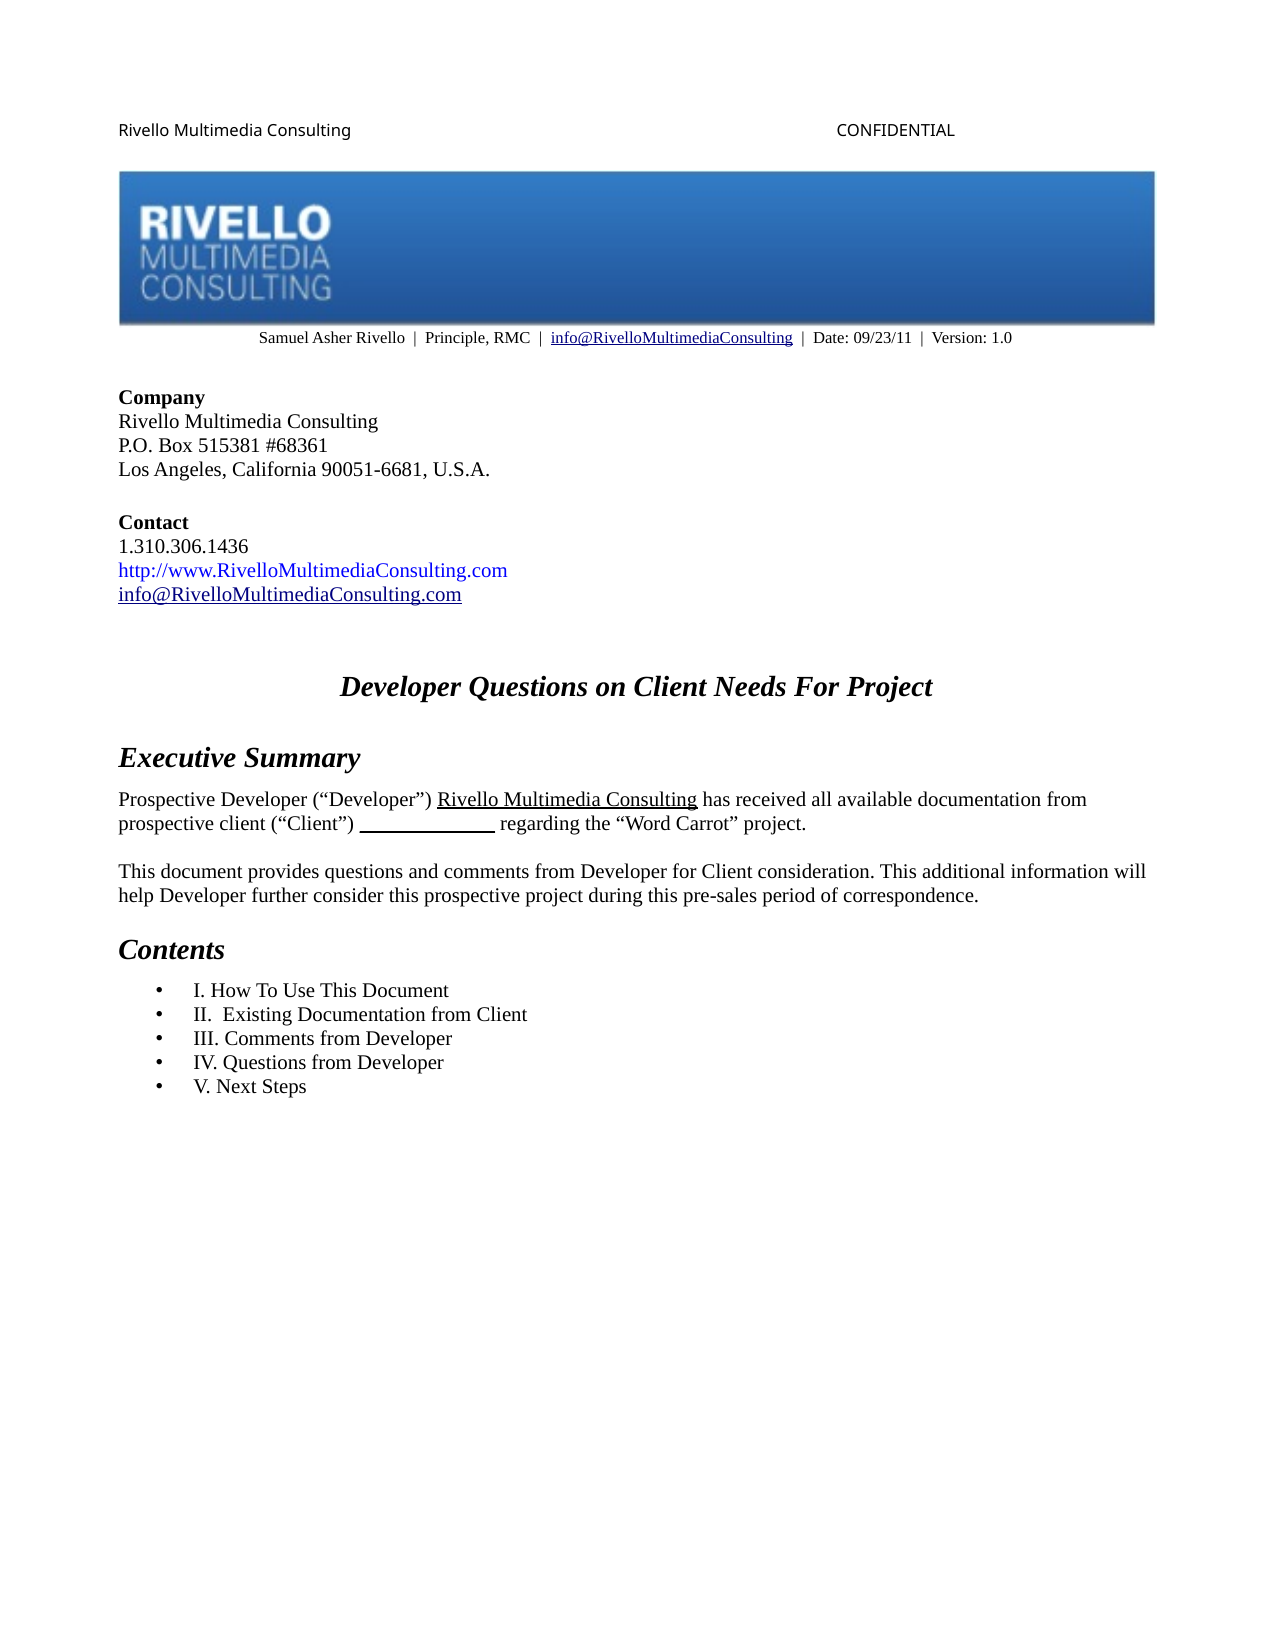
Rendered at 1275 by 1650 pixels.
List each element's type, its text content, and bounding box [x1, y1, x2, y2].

subtitle Developer Questions on Client Needs For Project [118, 669, 1157, 703]
text Samuel Asher Rivello | Principle, RMC | info@RivelloMultimediaConsulting | Date: 09/23/11 | Version: 1.0 [118, 328, 1157, 347]
text Contact [118, 510, 1157, 534]
text Los Angeles, California 90051-6681, U.S.A. [118, 457, 1157, 481]
subtitle Executive Summary [118, 741, 1157, 774]
picture [118, 170, 1157, 328]
list IV. Questions from Developer [156, 1050, 1157, 1074]
list II. Existing Documentation from Client [156, 1002, 1157, 1026]
text Company [118, 385, 1157, 409]
list III. Comments from Developer [156, 1026, 1157, 1050]
text Prospective Developer (“Developer”) Rivello Multimedia Consulting has received all available documentation from prospective client (“Client”) _____________ regarding the “Word Carrot” project. [118, 787, 1157, 835]
text 1.310.306.1436 [118, 534, 1157, 558]
text This document provides questions and comments from Developer for Client consideration. This additional information will help Developer further consider this prospective project during this pre-sales period of correspondence. [118, 859, 1157, 907]
text http://www.RivelloMultimediaConsulting.com [118, 558, 1157, 582]
subtitle Contents [118, 932, 1157, 965]
text info@RivelloMultimediaConsulting.com [118, 582, 1157, 606]
text P.O. Box 515381 #68361 [118, 433, 1157, 457]
list V. Next Steps [156, 1074, 1157, 1098]
list I. How To Use This Document [156, 978, 1157, 1002]
text Rivello Multimedia Consulting [118, 409, 1157, 433]
